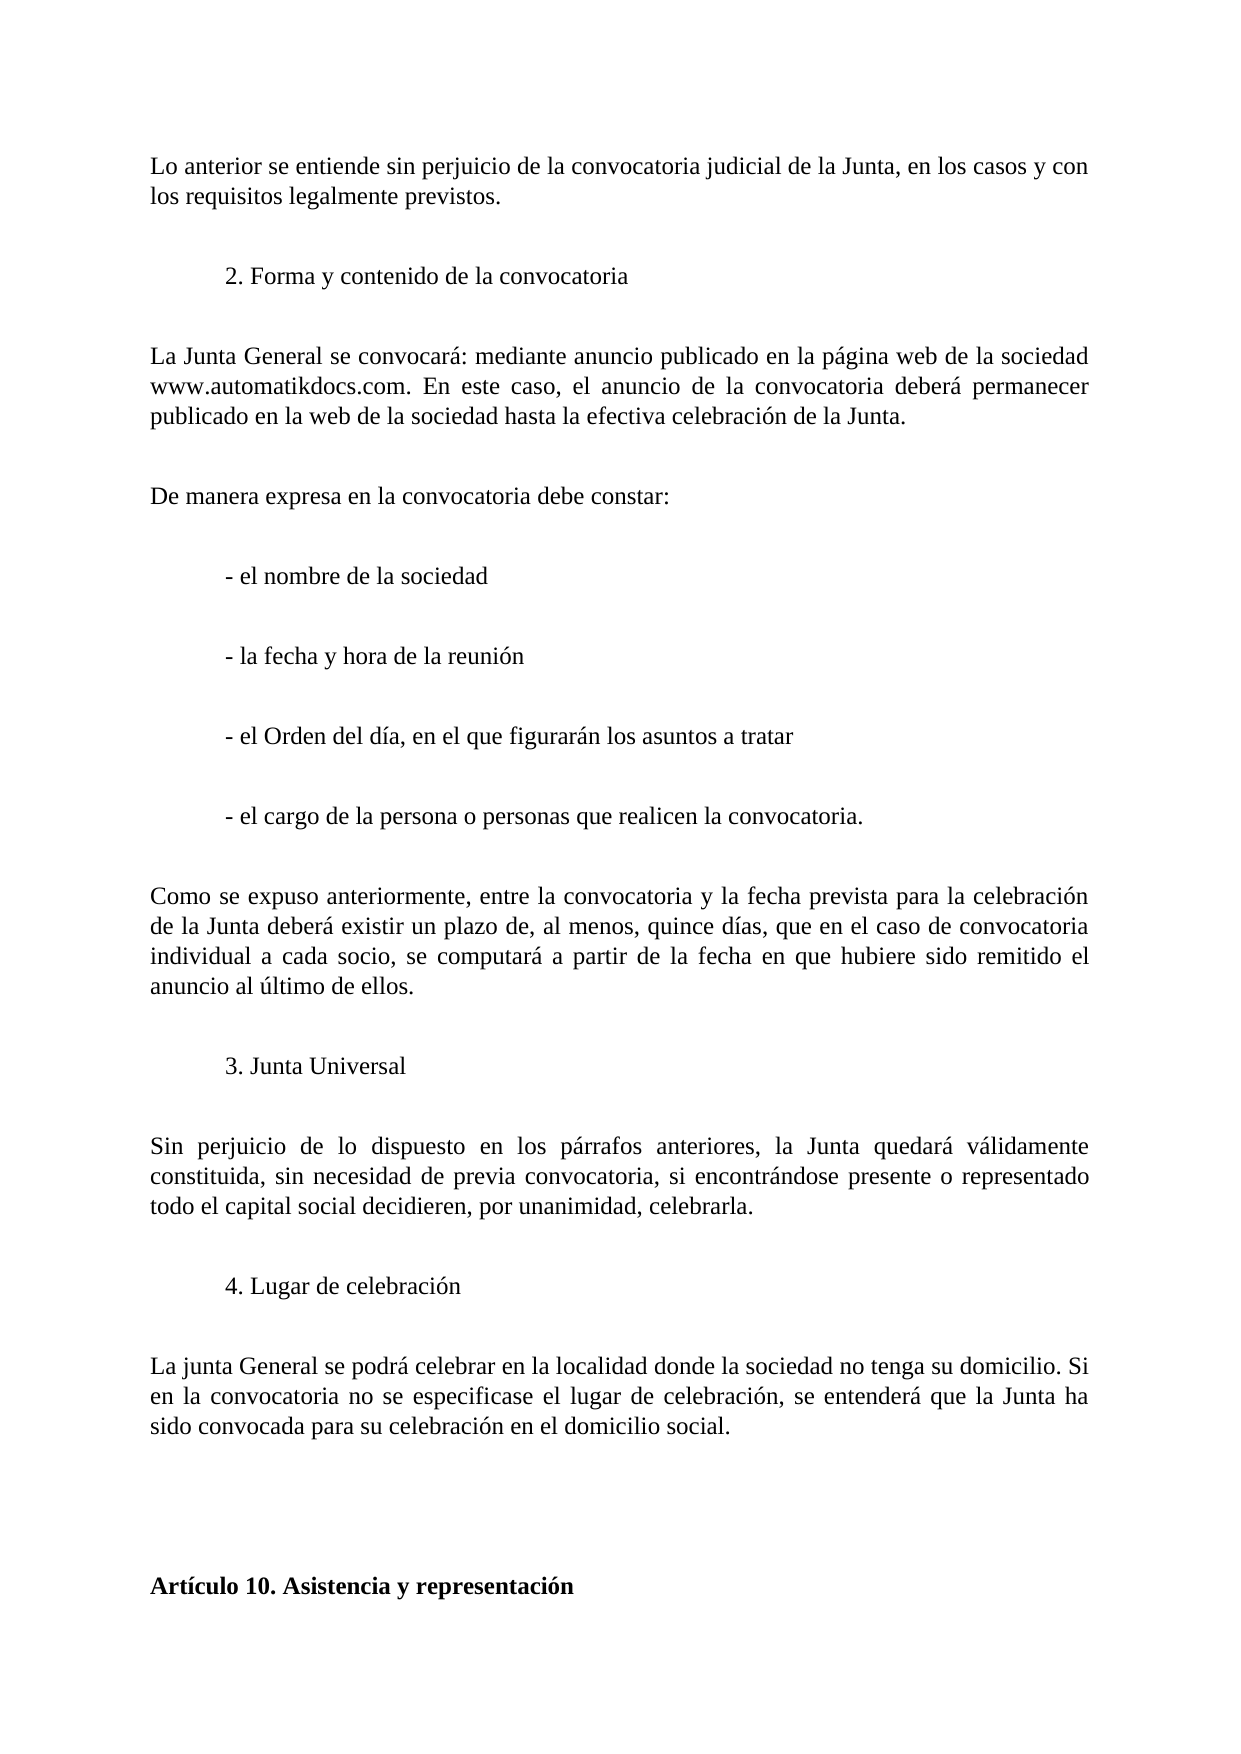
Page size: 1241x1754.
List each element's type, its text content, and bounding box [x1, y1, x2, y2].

text - el nombre de la sociedad [150, 560, 1090, 590]
text De manera expresa en la convocatoria debe constar: [150, 480, 1090, 510]
text La Junta General se convocará: mediante anuncio publicado en la página web de la sociedad www.automatikdocs.com. En este caso, el anuncio de la convocatoria deberá permanecer publicado en la web de la sociedad hasta la efectiva celebración de la Junta. [150, 340, 1090, 430]
text 4. Lugar de celebración [150, 1270, 1090, 1300]
text - el cargo de la persona o personas que realicen la convocatoria. [150, 800, 1090, 830]
text La junta General se podrá celebrar en la localidad donde la sociedad no tenga su domicilio. Si en la convocatoria no se especificase el lugar de celebración, se entenderá que la Junta ha sido convocada para su celebración en el domicilio social. [150, 1350, 1090, 1440]
text 2. Forma y contenido de la convocatoria [150, 260, 1090, 290]
text Sin perjuicio de lo dispuesto en los párrafos anteriores, la Junta quedará válidamente constituida, sin necesidad de previa convocatoria, si encontrándose presente o representado todo el capital social decidieren, por unanimidad, celebrarla. [150, 1130, 1090, 1220]
text Artículo 10. Asistencia y representación [150, 1570, 1090, 1600]
text 3. Junta Universal [150, 1050, 1090, 1080]
text - el Orden del día, en el que figurarán los asuntos a tratar [150, 720, 1090, 750]
text - la fecha y hora de la reunión [150, 640, 1090, 670]
text Lo anterior se entiende sin perjuicio de la convocatoria judicial de la Junta, en los casos y con los requisitos legalmente previstos. [150, 150, 1090, 210]
text Como se expuso anteriormente, entre la convocatoria y la fecha prevista para la celebración de la Junta deberá existir un plazo de, al menos, quince días, que en el caso de convocatoria individual a cada socio, se computará a partir de la fecha en que hubiere sido remitido el anuncio al último de ellos. [150, 880, 1090, 1000]
